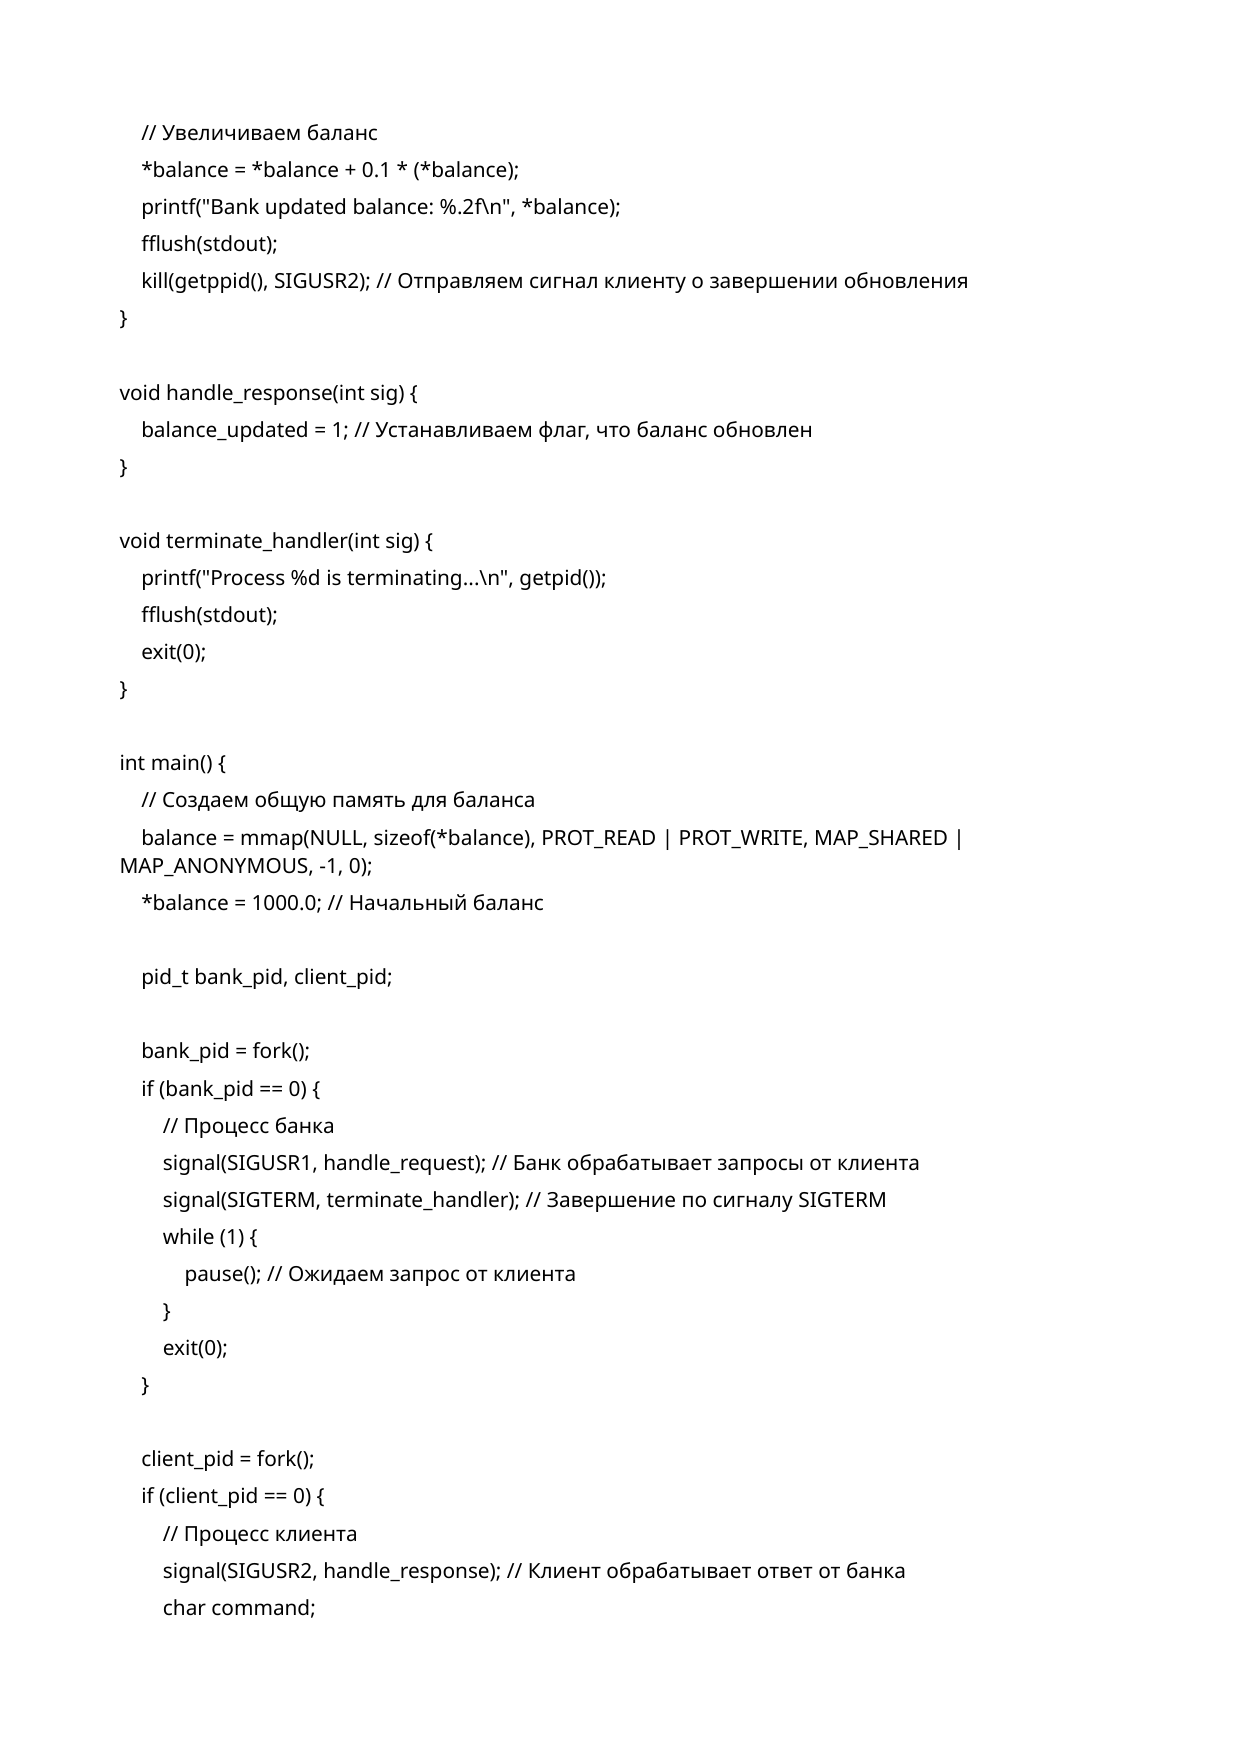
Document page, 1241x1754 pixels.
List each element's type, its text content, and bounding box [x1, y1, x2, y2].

text exit(0); [119, 1333, 1122, 1362]
text if (bank_pid == 0) { [119, 1074, 1122, 1102]
text } [119, 303, 1122, 332]
text printf("Process %d is terminating...\n", getpid()); [119, 563, 1122, 592]
text } [119, 452, 1122, 480]
text *balance = *balance + 0.1 * (*balance); [119, 155, 1122, 184]
text pid_t bank_pid, client_pid; [119, 962, 1122, 991]
text while (1) { [119, 1222, 1122, 1250]
text kill(getppid(), SIGUSR2); // Отправляем сигнал клиенту о завершении обновления [119, 266, 1122, 295]
text // Процесс банка [119, 1111, 1122, 1139]
text *balance = 1000.0; // Начальный баланс [119, 888, 1122, 917]
text } [119, 1296, 1122, 1324]
text bank_pid = fork(); [119, 1037, 1122, 1065]
text void handle_response(int sig) { [119, 378, 1122, 406]
text // Увеличиваем баланс [119, 118, 1122, 147]
text client_pid = fork(); [119, 1444, 1122, 1473]
text char command; [119, 1593, 1122, 1621]
text printf("Bank updated balance: %.2f\n", *balance); [119, 192, 1122, 221]
text // Создаем общую память для баланса [119, 786, 1122, 814]
text int main() { [119, 748, 1122, 777]
text balance = mmap(NULL, sizeof(*balance), PROT_READ | PROT_WRITE, MAP_SHARED | MAP_ANONYMOUS, -1, 0); [119, 823, 1122, 879]
text // Процесс клиента [119, 1519, 1122, 1547]
text pause(); // Ожидаем запрос от клиента [119, 1259, 1122, 1287]
text signal(SIGUSR2, handle_response); // Клиент обрабатывает ответ от банка [119, 1556, 1122, 1584]
text } [119, 674, 1122, 703]
text balance_updated = 1; // Устанавливаем флаг, что баланс обновлен [119, 415, 1122, 443]
text fflush(stdout); [119, 600, 1122, 629]
text fflush(stdout); [119, 229, 1122, 258]
text exit(0); [119, 637, 1122, 666]
text if (client_pid == 0) { [119, 1482, 1122, 1510]
text void terminate_handler(int sig) { [119, 526, 1122, 554]
text signal(SIGUSR1, handle_request); // Банк обрабатывает запросы от клиента [119, 1148, 1122, 1176]
text } [119, 1370, 1122, 1399]
text signal(SIGTERM, terminate_handler); // Завершение по сигналу SIGTERM [119, 1185, 1122, 1213]
